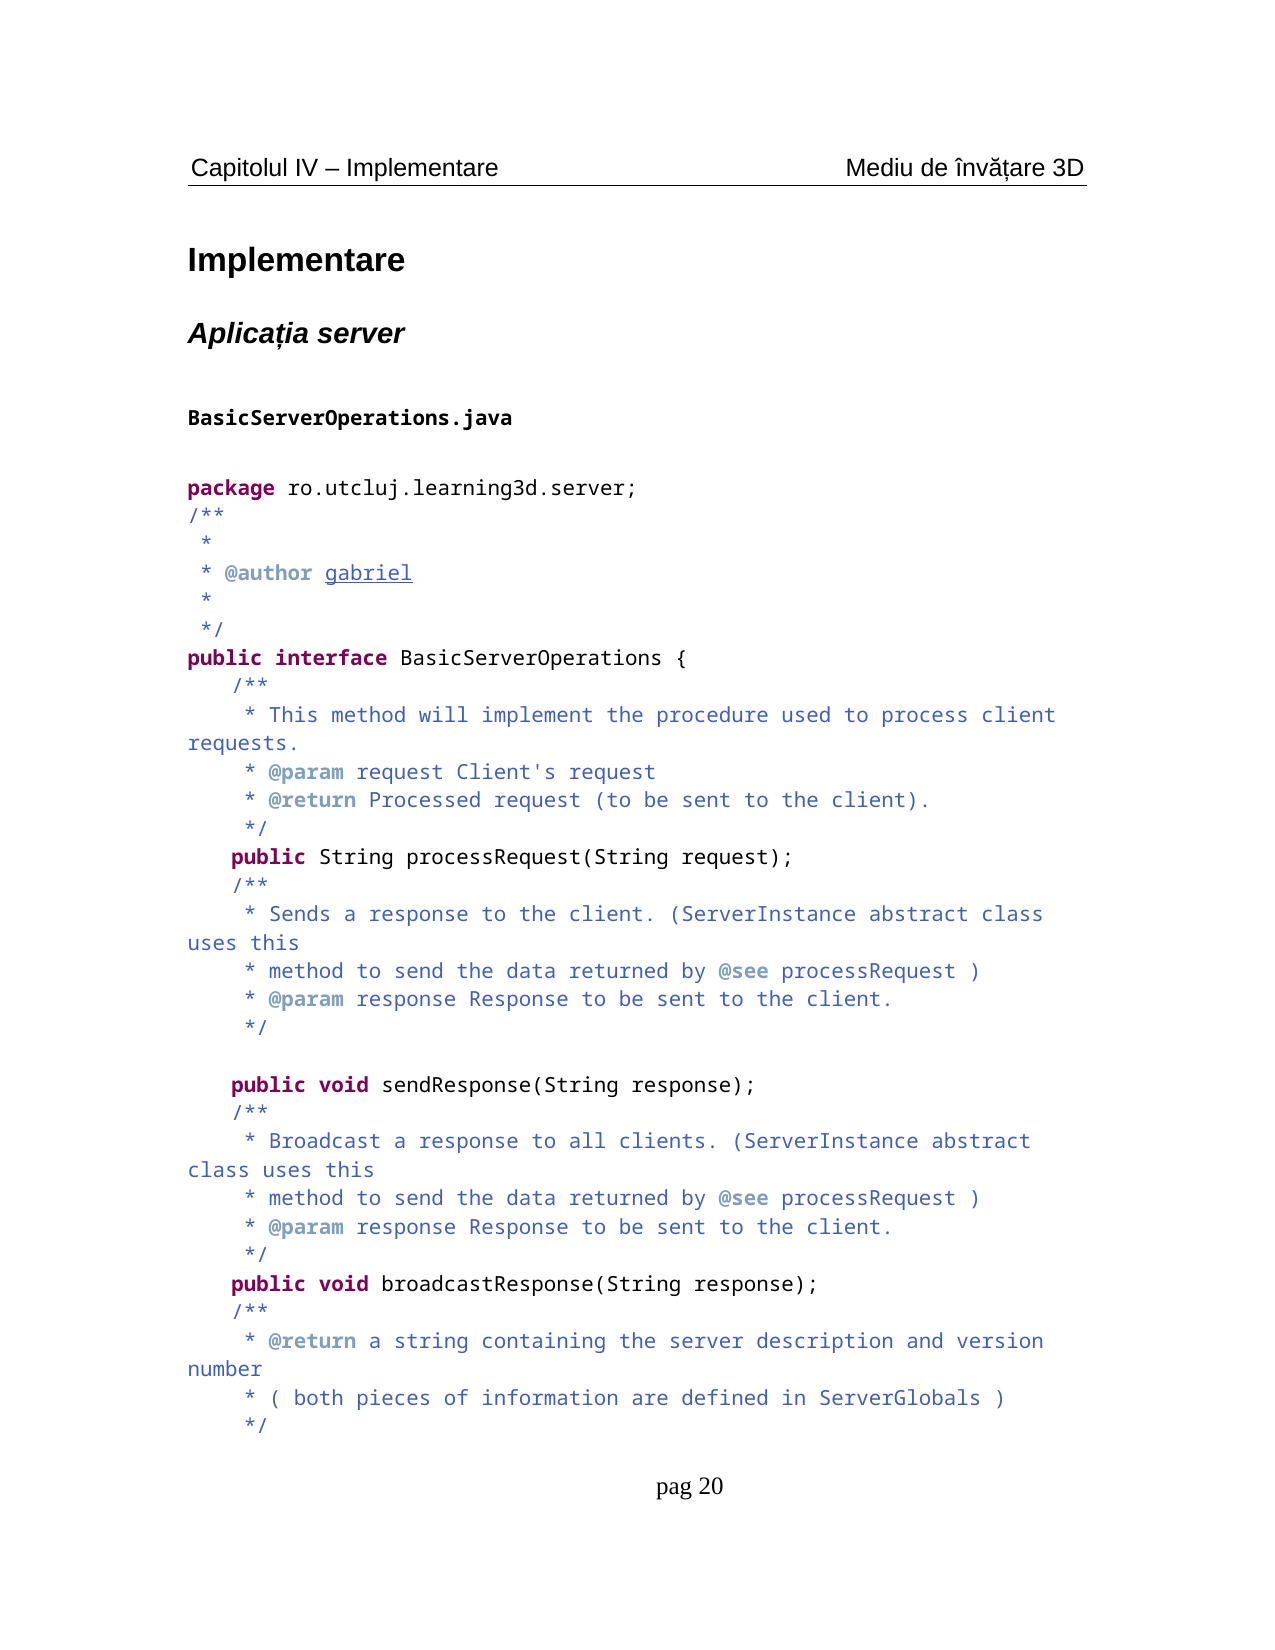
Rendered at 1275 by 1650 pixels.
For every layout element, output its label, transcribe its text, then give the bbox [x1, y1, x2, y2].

text BasicServerOperations.java [187, 403, 1087, 431]
text public void sendResponse(String response); [187, 1070, 1087, 1098]
text */ [187, 615, 1087, 643]
text * method to send the data returned by @see processRequest ) [187, 956, 1087, 984]
text */ [187, 1240, 1087, 1269]
text * [187, 586, 1087, 615]
text /** [187, 501, 1087, 529]
text * @return Processed request (to be sent to the client). [187, 785, 1087, 814]
text * @param response Response to be sent to the client. [187, 984, 1087, 1013]
text */ [187, 1013, 1087, 1041]
text * Sends a response to the client. (ServerInstance abstract class uses this [187, 899, 1087, 956]
text * This method will implement the procedure used to process client requests. [187, 700, 1087, 757]
text /** [187, 1297, 1087, 1326]
text public void broadcastResponse(String response); [187, 1269, 1087, 1297]
text * method to send the data returned by @see processRequest ) [187, 1183, 1087, 1212]
text * @return a string containing the server description and version number [187, 1326, 1087, 1383]
text * Broadcast a response to all clients. (ServerInstance abstract class uses this [187, 1127, 1087, 1183]
text * @param request Client's request [187, 757, 1087, 785]
text public String processRequest(String request); [187, 842, 1087, 871]
subtitle Aplicația server [187, 316, 1087, 349]
text * @author gabriel [187, 558, 1087, 586]
text * [187, 529, 1087, 558]
text package ro.utcluj.learning3d.server; [187, 473, 1087, 501]
subtitle Implementare [187, 239, 1087, 278]
text /** [187, 1098, 1087, 1127]
text */ [187, 1411, 1087, 1439]
text * ( both pieces of information are defined in ServerGlobals ) [187, 1383, 1087, 1411]
text * @param response Response to be sent to the client. [187, 1212, 1087, 1240]
text */ [187, 814, 1087, 842]
text /** [187, 871, 1087, 899]
text public interface BasicServerOperations { [187, 643, 1087, 672]
text /** [187, 672, 1087, 700]
